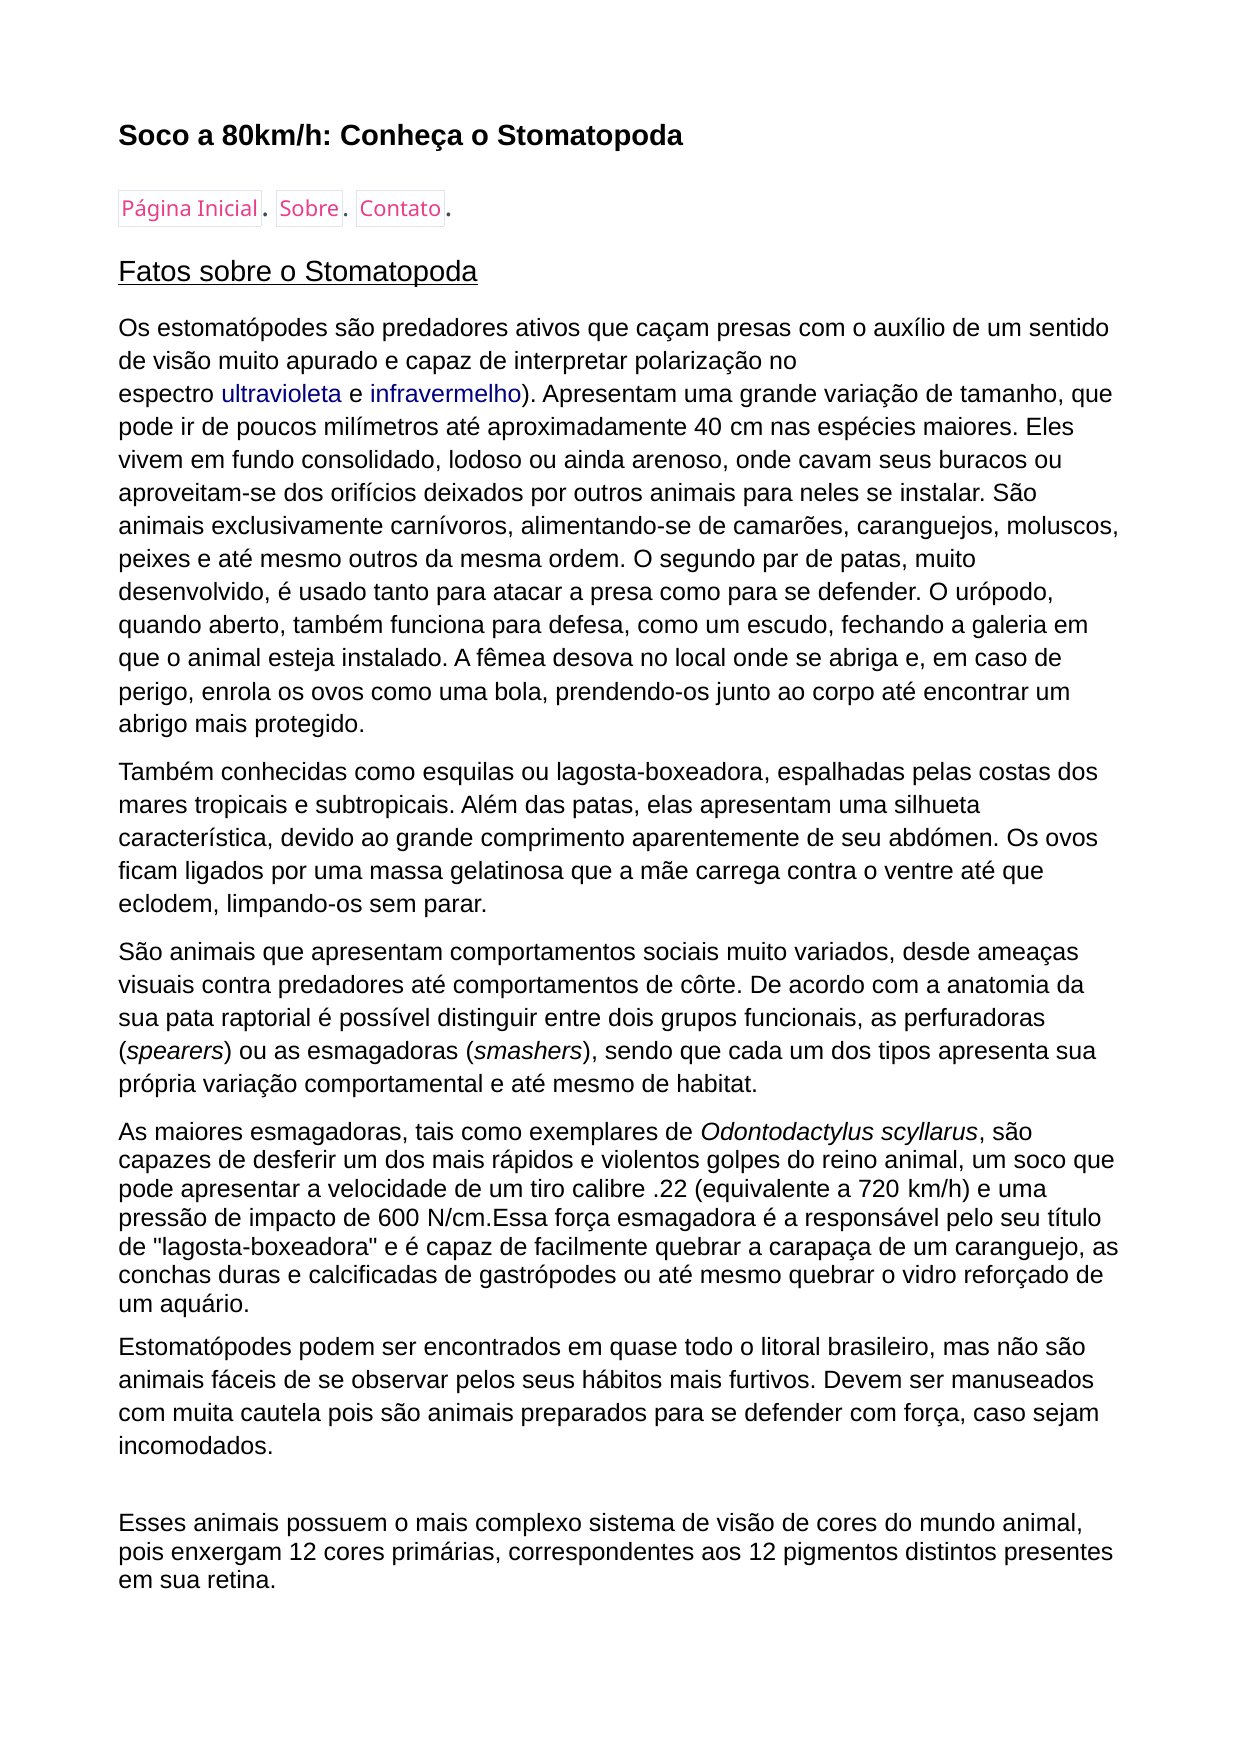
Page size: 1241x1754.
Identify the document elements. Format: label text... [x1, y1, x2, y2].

text As maiores esmagadoras, tais como exemplares de Odontodactylus scyllarus, são capazes de desferir um dos mais rápidos e violentos golpes do reino animal, um soco que pode apresentar a velocidade de um tiro calibre .22 (equivalente a 720 km/h) e uma pressão de impacto de 600 N/cm.Essa força esmagadora é a responsável pelo seu título de "lagosta-boxeadora" e é capaz de facilmente quebrar a carapaça de um caranguejo, as conchas duras e calcificadas de gastrópodes ou até mesmo quebrar o vidro reforçado de um aquário. [118, 1116, 1122, 1318]
text Os estomatópodes são predadores ativos que caçam presas com o auxílio de um sentido de visão muito apurado e capaz de interpretar polarização no espectro ultravioleta e infravermelho). Apresentam uma grande variação de tamanho, que pode ir de poucos milímetros até aproximadamente 40 cm nas espécies maiores. Eles vivem em fundo consolidado, lodoso ou ainda arenoso, onde cavam seus buracos ou aproveitam-se dos orifícios deixados por outros animais para neles se instalar. São animais exclusivamente carnívoros, alimentando-se de camarões, caranguejos, moluscos, peixes e até mesmo outros da mesma ordem. O segundo par de patas, muito desenvolvido, é usado tanto para atacar a presa como para se defender. O urópodo, quando aberto, também funciona para defesa, como um escudo, fechando a galeria em que o animal esteja instalado. A fêmea desova no local onde se abriga e, em caso de perigo, enrola os ovos como uma bola, prendendo-os junto ao corpo até encontrar um abrigo mais protegido. [118, 313, 1122, 738]
text Estomatópodes podem ser encontrados em quase todo o litoral brasileiro, mas não são animais fáceis de se observar pelos seus hábitos mais furtivos. Devem ser manuseados com muita cautela pois são animais preparados para se defender com força, caso sejam incomodados. [118, 1332, 1122, 1460]
text Página Inicial. Sobre. Contato. [118, 185, 1122, 226]
text Fatos sobre o Stomatopoda [118, 254, 1122, 288]
text São animais que apresentam comportamentos sociais muito variados, desde ameaças visuais contra predadores até comportamentos de côrte. De acordo com a anatomia da sua pata raptorial é possível distinguir entre dois grupos funcionais, as perfuradoras (spearers) ou as esmagadoras (smashers), sendo que cada um dos tipos apresenta sua própria variação comportamental e até mesmo de habitat. [118, 937, 1122, 1098]
text Também conhecidas como esquilas ou lagosta-boxeadora, espalhadas pelas costas dos mares tropicais e subtropicais. Além das patas, elas apresentam uma silhueta característica, devido ao grande comprimento aparentemente de seu abdómen. Os ovos ficam ligados por uma massa gelatinosa que a mãe carrega contra o ventre até que eclodem, limpando-os sem parar. [118, 757, 1122, 918]
text Soco a 80km/h: Conheça o Stomatopoda [118, 118, 1122, 152]
text Esses animais possuem o mais complexo sistema de visão de cores do mundo animal, pois enxergam 12 cores primárias, correspondentes aos 12 pigmentos distintos presentes em sua retina. [118, 1508, 1122, 1594]
